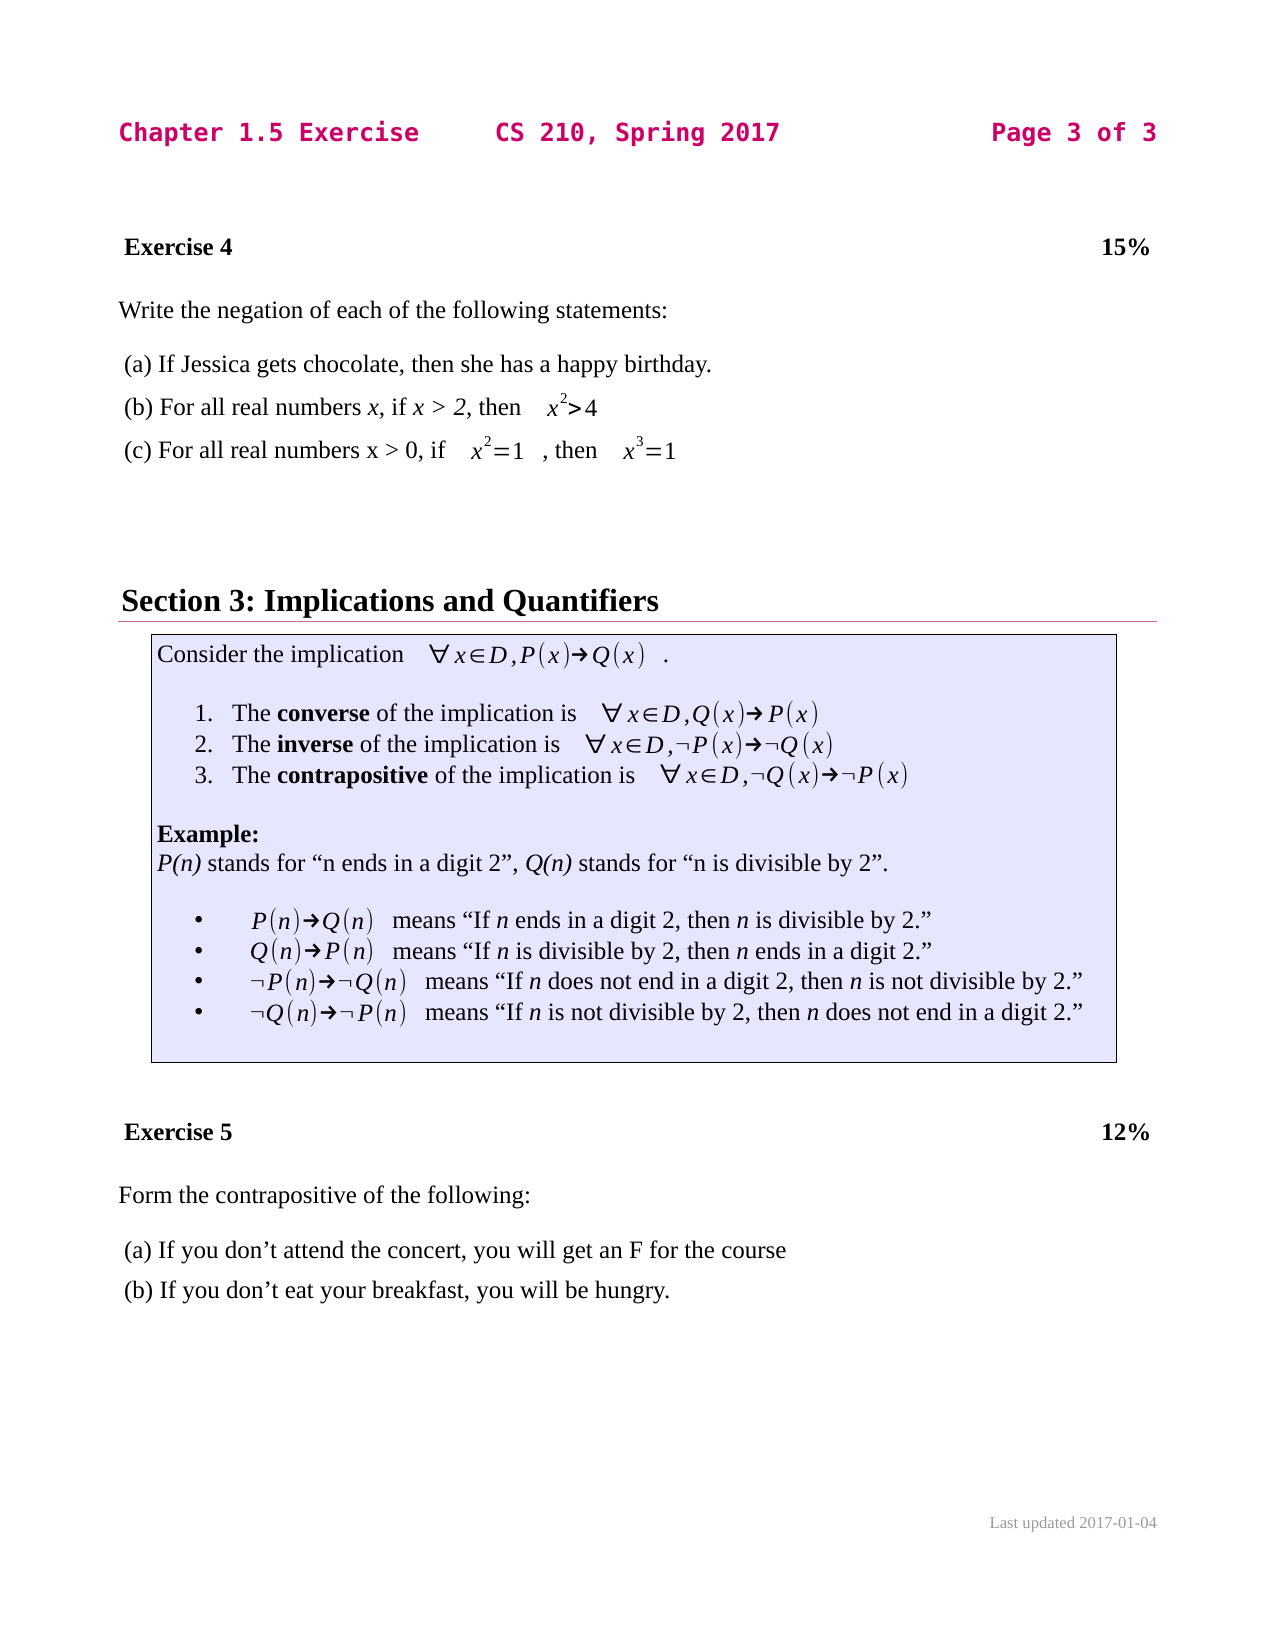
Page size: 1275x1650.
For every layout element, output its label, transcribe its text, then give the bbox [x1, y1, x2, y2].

table_header 15% [638, 226, 1157, 266]
table_header 12% [638, 1111, 1157, 1152]
subtitle Section 3: Implications and Quantifiers [118, 578, 1157, 621]
table_header (a) If you don’t attend the concert, you will get an F for the course [118, 1229, 1157, 1269]
table_header Exercise 4 [118, 226, 637, 266]
table_cell (b) If you don’t eat your breakfast, you will be hungry. [118, 1270, 1157, 1310]
table_header (a) If Jessica gets chocolate, then she has a happy birthday. [118, 344, 1157, 384]
table_header Exercise 5 [118, 1111, 637, 1152]
text Form the contrapositive of the following: [118, 1180, 1157, 1209]
table_cell (b) For all real numbers x, if x > 2, then [118, 384, 1157, 427]
text Write the negation of each of the following statements: [118, 295, 1157, 323]
table_cell (c) For all real numbers x > 0, if , then [118, 427, 1157, 469]
table_header Consider the implication . The converse of the implication is The inverse of the implication is The contrapositive of the implication is Example: P(n) stands for “n ends in a digit 2”, Q(n) stands for “n is divisible by 2”. means “If n ends in a digit 2, then n is divisible by 2.” means “If n is divisible by 2, then n ends in a digit 2.” means “If n does not end in a digit 2, then n is not divisible by 2.” means “If n is not divisible by 2, then n does not end in a digit 2.” [152, 635, 1116, 1062]
